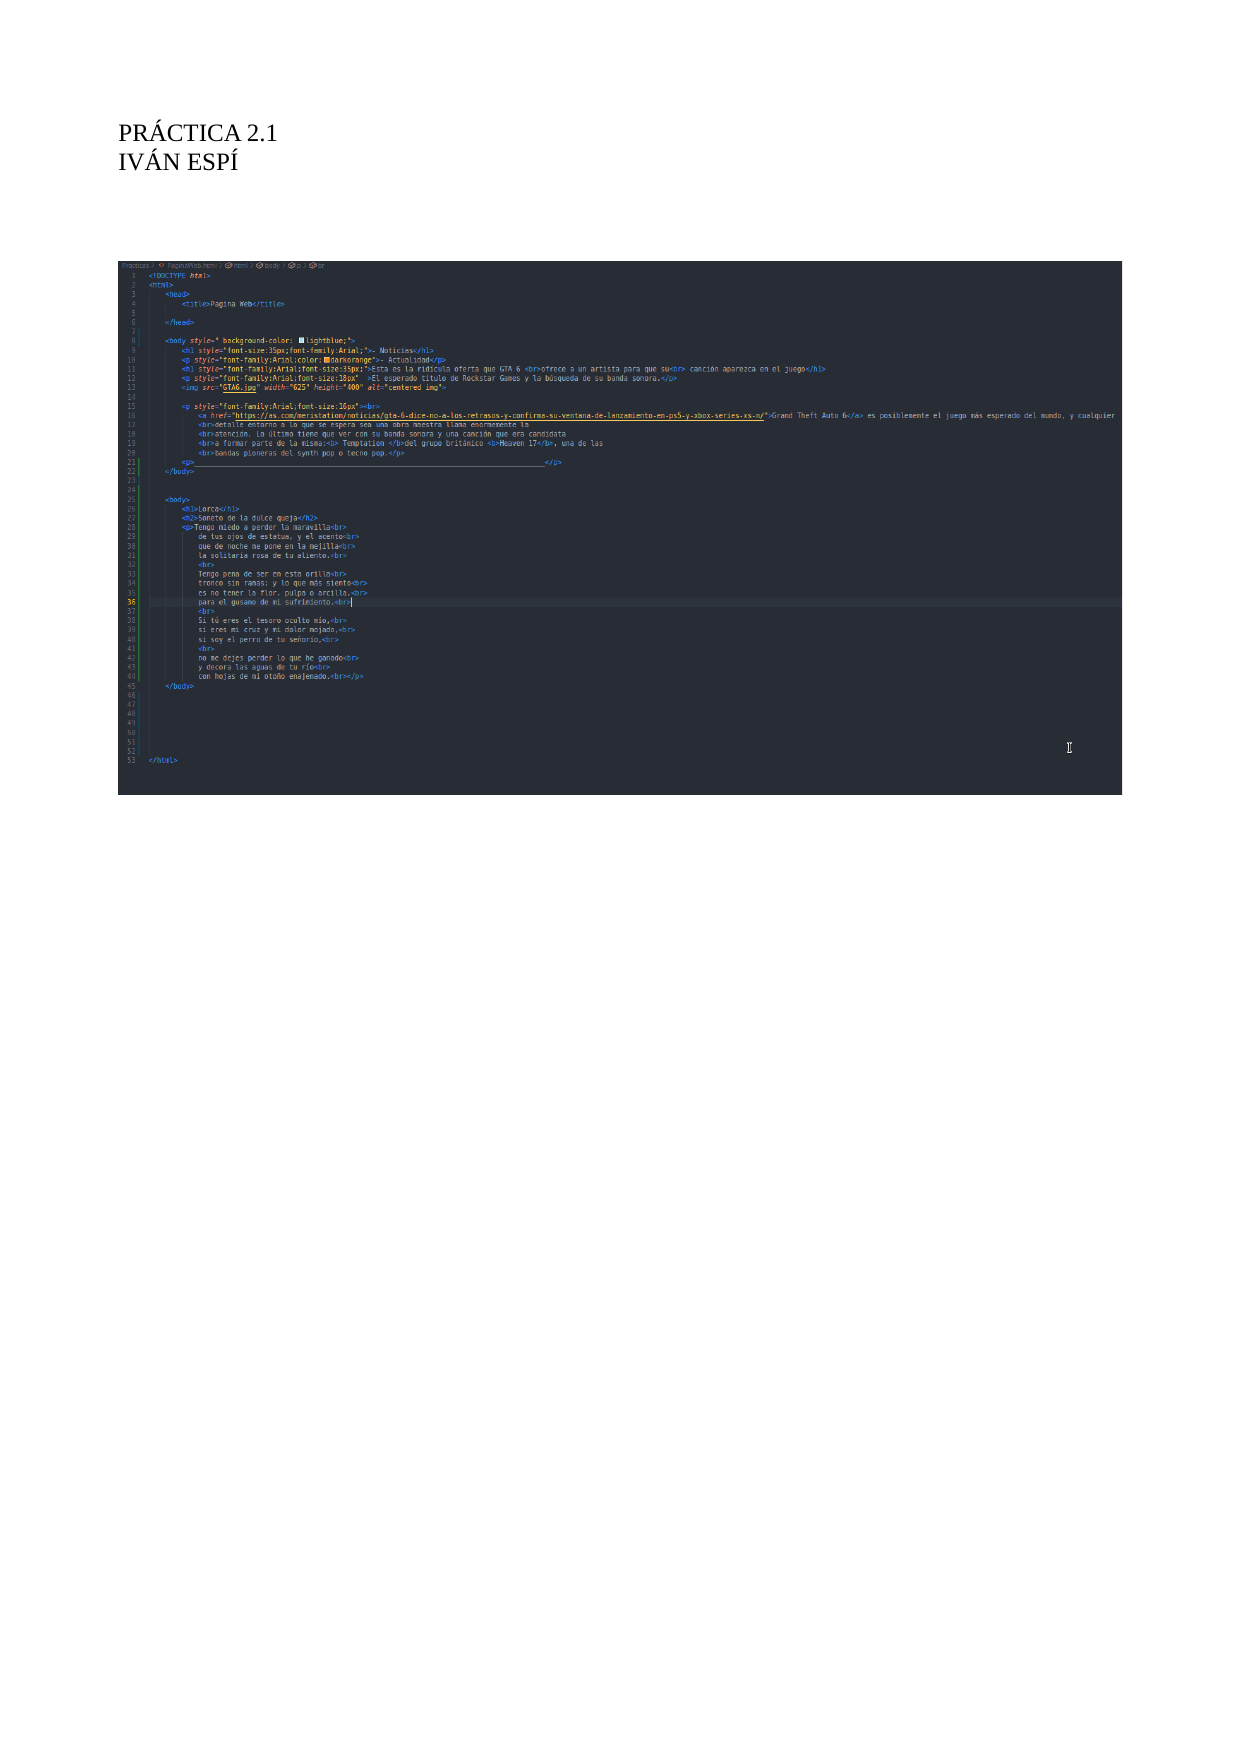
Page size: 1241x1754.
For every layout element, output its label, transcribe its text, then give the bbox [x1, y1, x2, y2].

text PRÁCTICA 2.1 [118, 118, 1122, 147]
picture [118, 261, 1123, 795]
text IVÁN ESPÍ [118, 147, 1122, 176]
